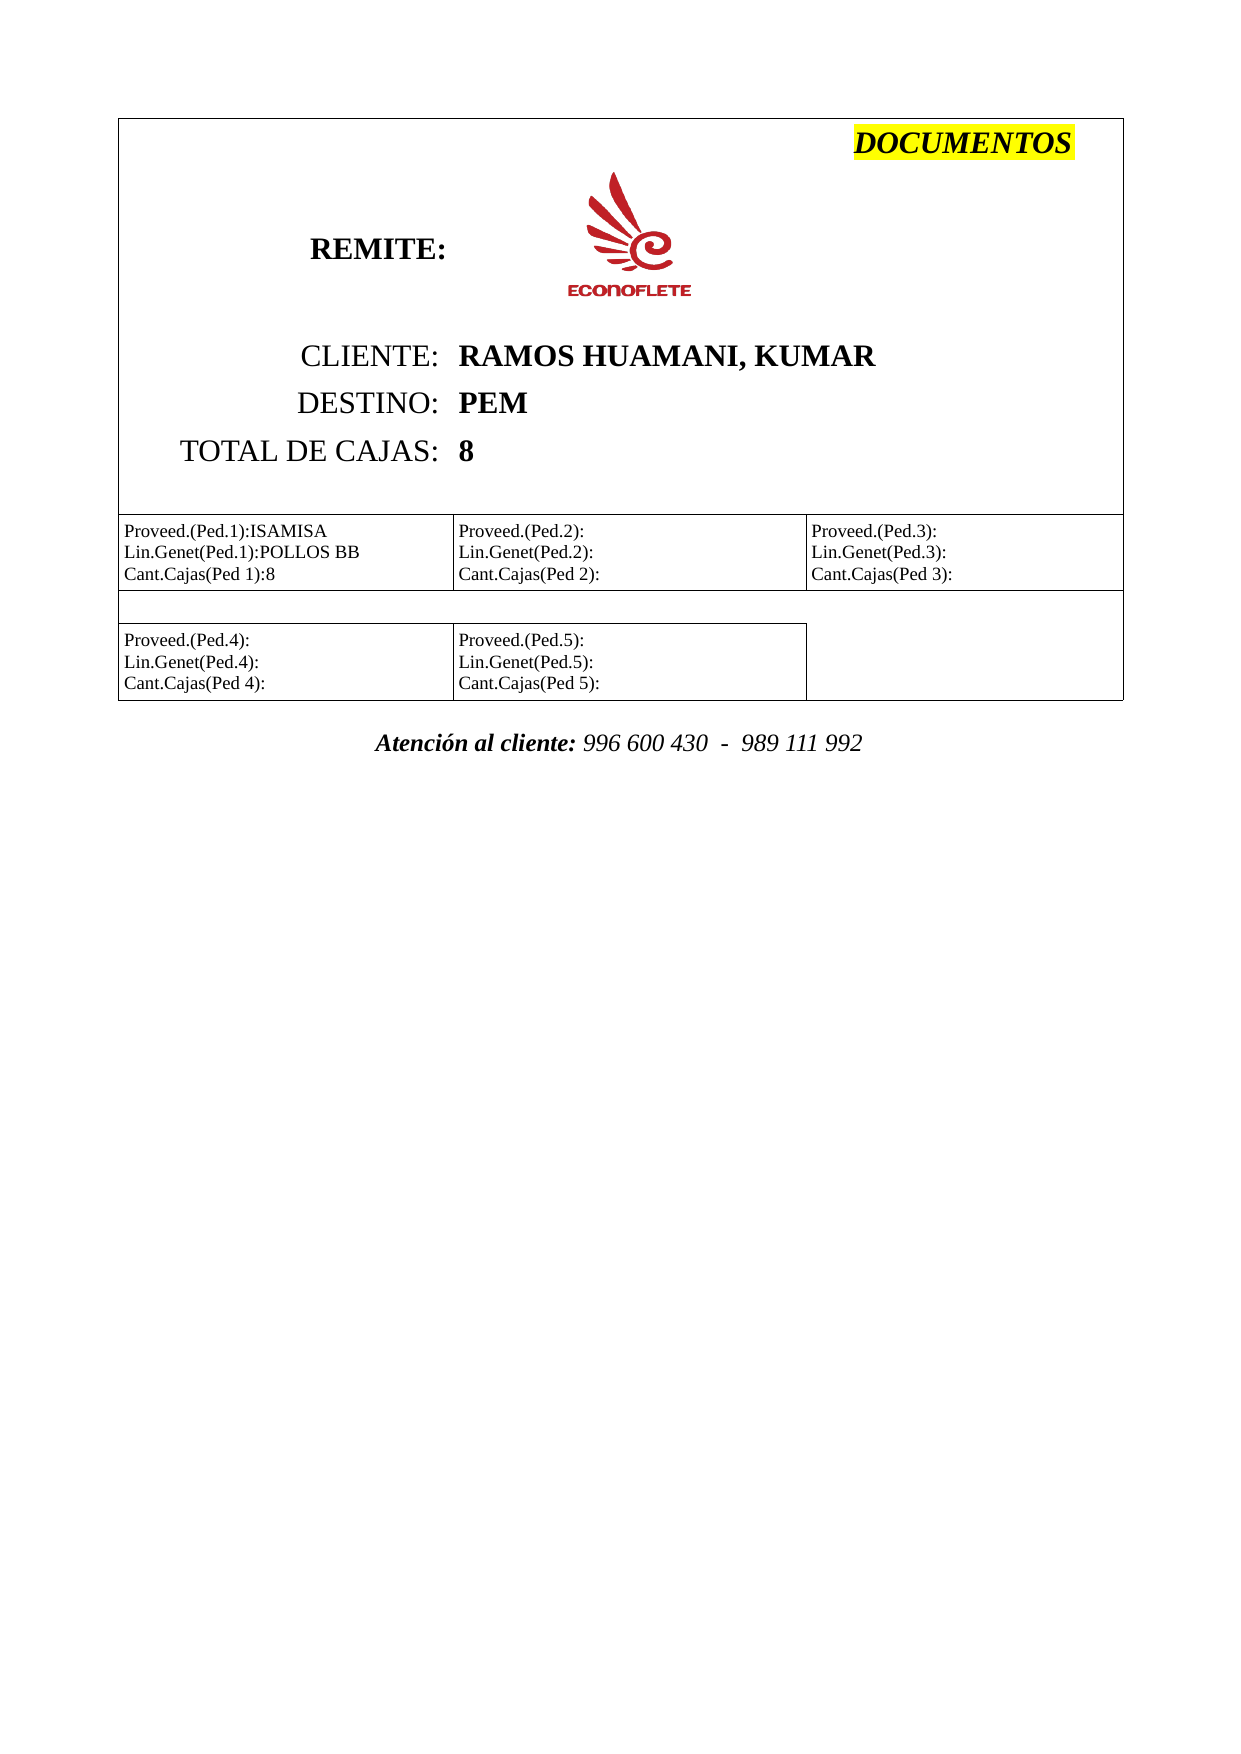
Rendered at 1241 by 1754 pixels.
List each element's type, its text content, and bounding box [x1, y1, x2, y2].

table_cell DESTINO: [119, 379, 453, 426]
table_cell [119, 591, 453, 623]
table_cell Proveed.(Ped.2): Lin.Genet(Ped.2): Cant.Cajas(Ped 2): [454, 515, 806, 590]
table_cell [453, 166, 806, 332]
table_cell [807, 623, 1123, 699]
table_cell [806, 591, 1123, 623]
table_cell Proveed.(Ped.3): Lin.Genet(Ped.3): Cant.Cajas(Ped 3): [807, 515, 1123, 590]
table_cell [806, 166, 1123, 332]
table_cell TOTAL DE CAJAS: [119, 426, 453, 474]
table_cell Proveed.(Ped.1):ISAMISA Lin.Genet(Ped.1):POLLOS BB Cant.Cajas(Ped 1):8 [119, 515, 453, 590]
table_cell [453, 474, 806, 514]
table_cell CLIENTE: [119, 332, 453, 379]
table_header DOCUMENTOS [806, 119, 1123, 166]
picture [552, 171, 707, 297]
table_cell [453, 591, 806, 623]
table_cell [119, 474, 453, 514]
table_cell PEM [453, 379, 806, 426]
table_cell RAMOS HUAMANI, KUMAR [453, 332, 1123, 379]
table_header [453, 119, 806, 166]
text Atención al cliente: 996 600 430 - 989 111 992 [118, 728, 1122, 757]
table_cell [806, 379, 1123, 426]
table_cell Proveed.(Ped.4): Lin.Genet(Ped.4): Cant.Cajas(Ped 4): [119, 624, 453, 699]
table_cell 8 [453, 426, 1123, 474]
table_header [119, 119, 453, 166]
table_cell REMITE: [119, 166, 453, 332]
table_cell Proveed.(Ped.5): Lin.Genet(Ped.5): Cant.Cajas(Ped 5): [454, 624, 806, 699]
table_cell [806, 474, 1123, 514]
